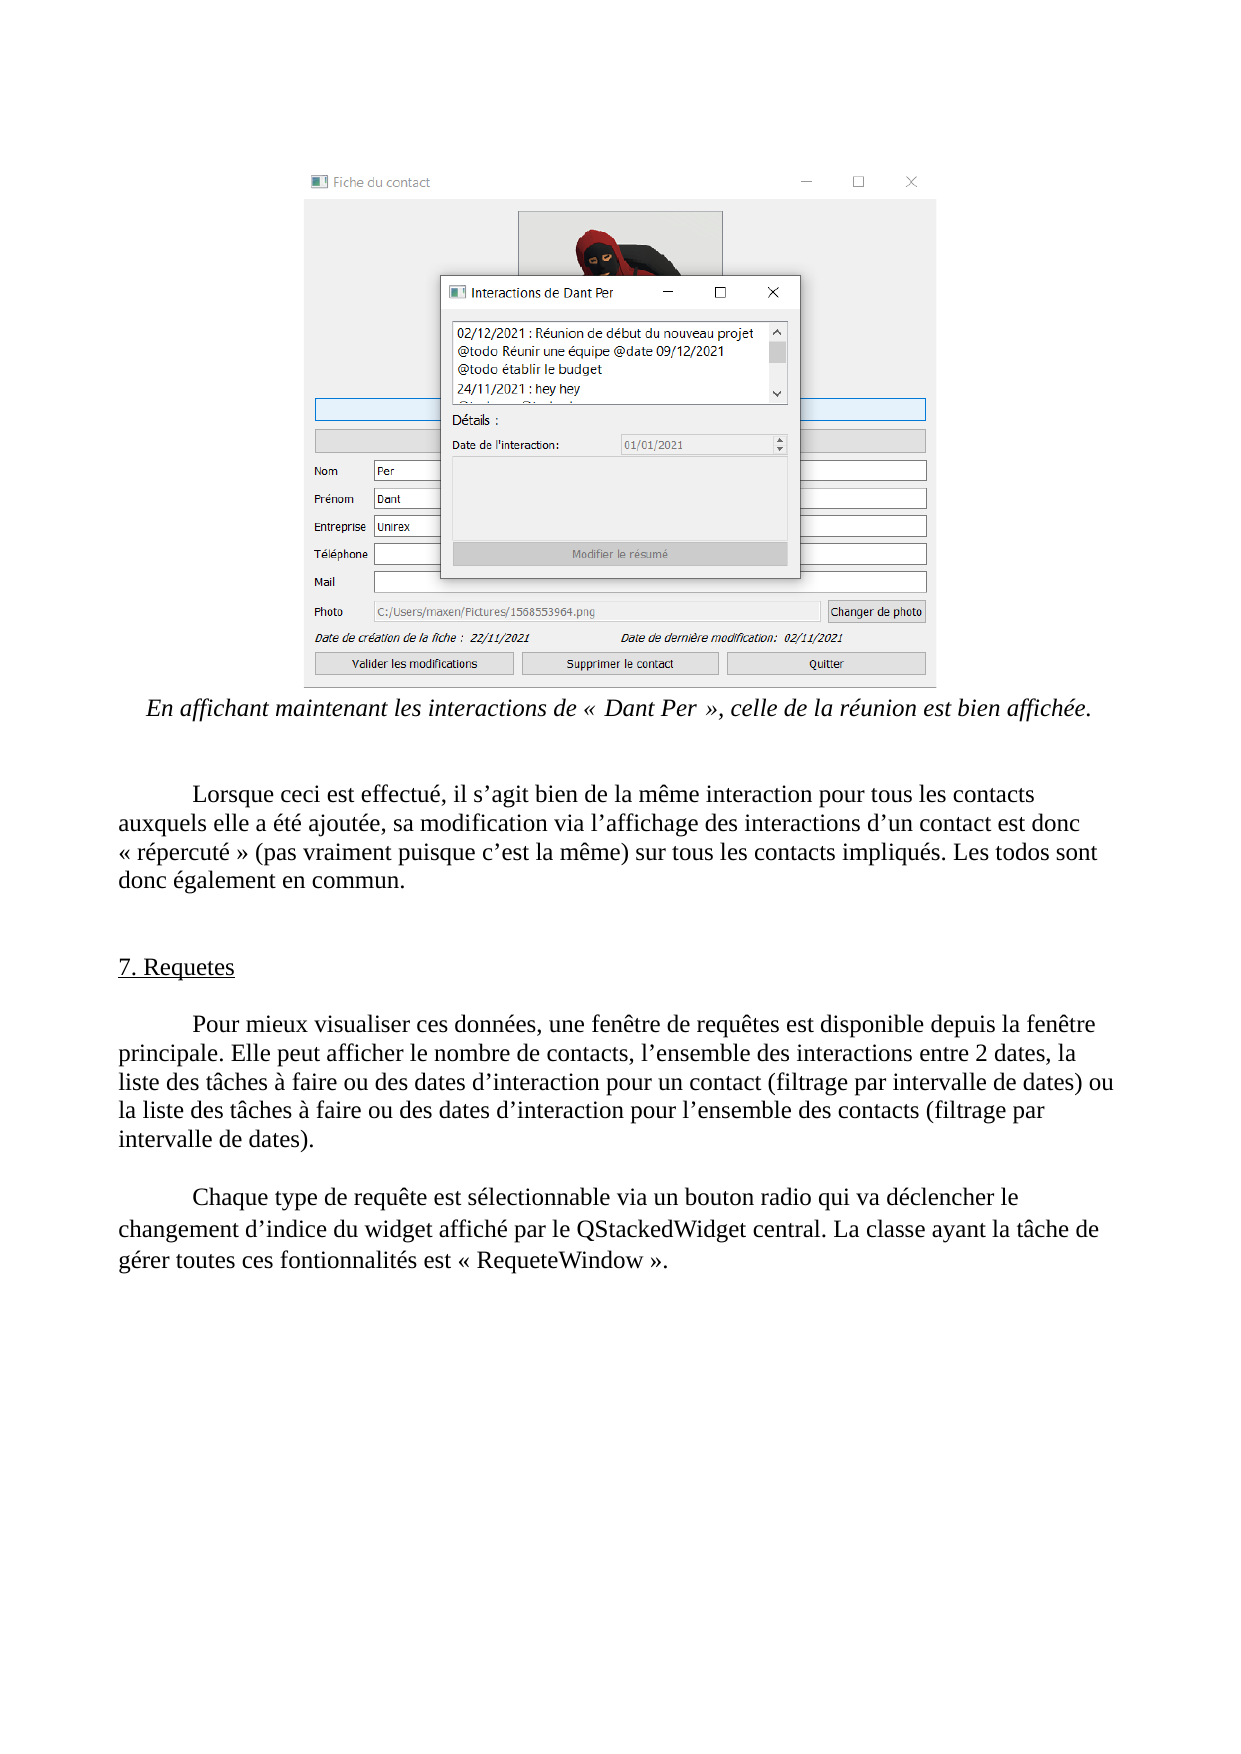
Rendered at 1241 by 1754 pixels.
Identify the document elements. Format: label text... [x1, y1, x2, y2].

text Lorsque ceci est effectué, il s’agit bien de la même interaction pour tous les contacts auxquels elle a été ajoutée, sa modification via l’affichage des interactions d’un contact est donc « répercuté » (pas vraiment puisque c’est la même) sur tous les contacts impliqués. Les todos sont donc également en commun. [118, 779, 1122, 894]
text Chaque type de requête est sélectionnable via un bouton radio qui va déclencher le changement d’indice du widget affiché par le QStackedWidget central. La classe ayant la tâche de gérer toutes ces fontionnalités est « RequeteWindow ». [118, 1182, 1122, 1273]
text Pour mieux visualiser ces données, une fenêtre de requêtes est disponible depuis la fenêtre principale. Elle peut afficher le nombre de contacts, l’ensemble des interactions entre 2 dates, la liste des tâches à faire ou des dates d’interaction pour un contact (filtrage par intervalle de dates) ou la liste des tâches à faire ou des dates d’interaction pour l’ensemble des contacts (filtrage par intervalle de dates). [118, 1009, 1122, 1153]
picture [303, 168, 937, 688]
text 7. Requetes [118, 952, 1122, 981]
text En affichant maintenant les interactions de « Dant Per », celle de la réunion est bien affichée. [118, 693, 1122, 722]
